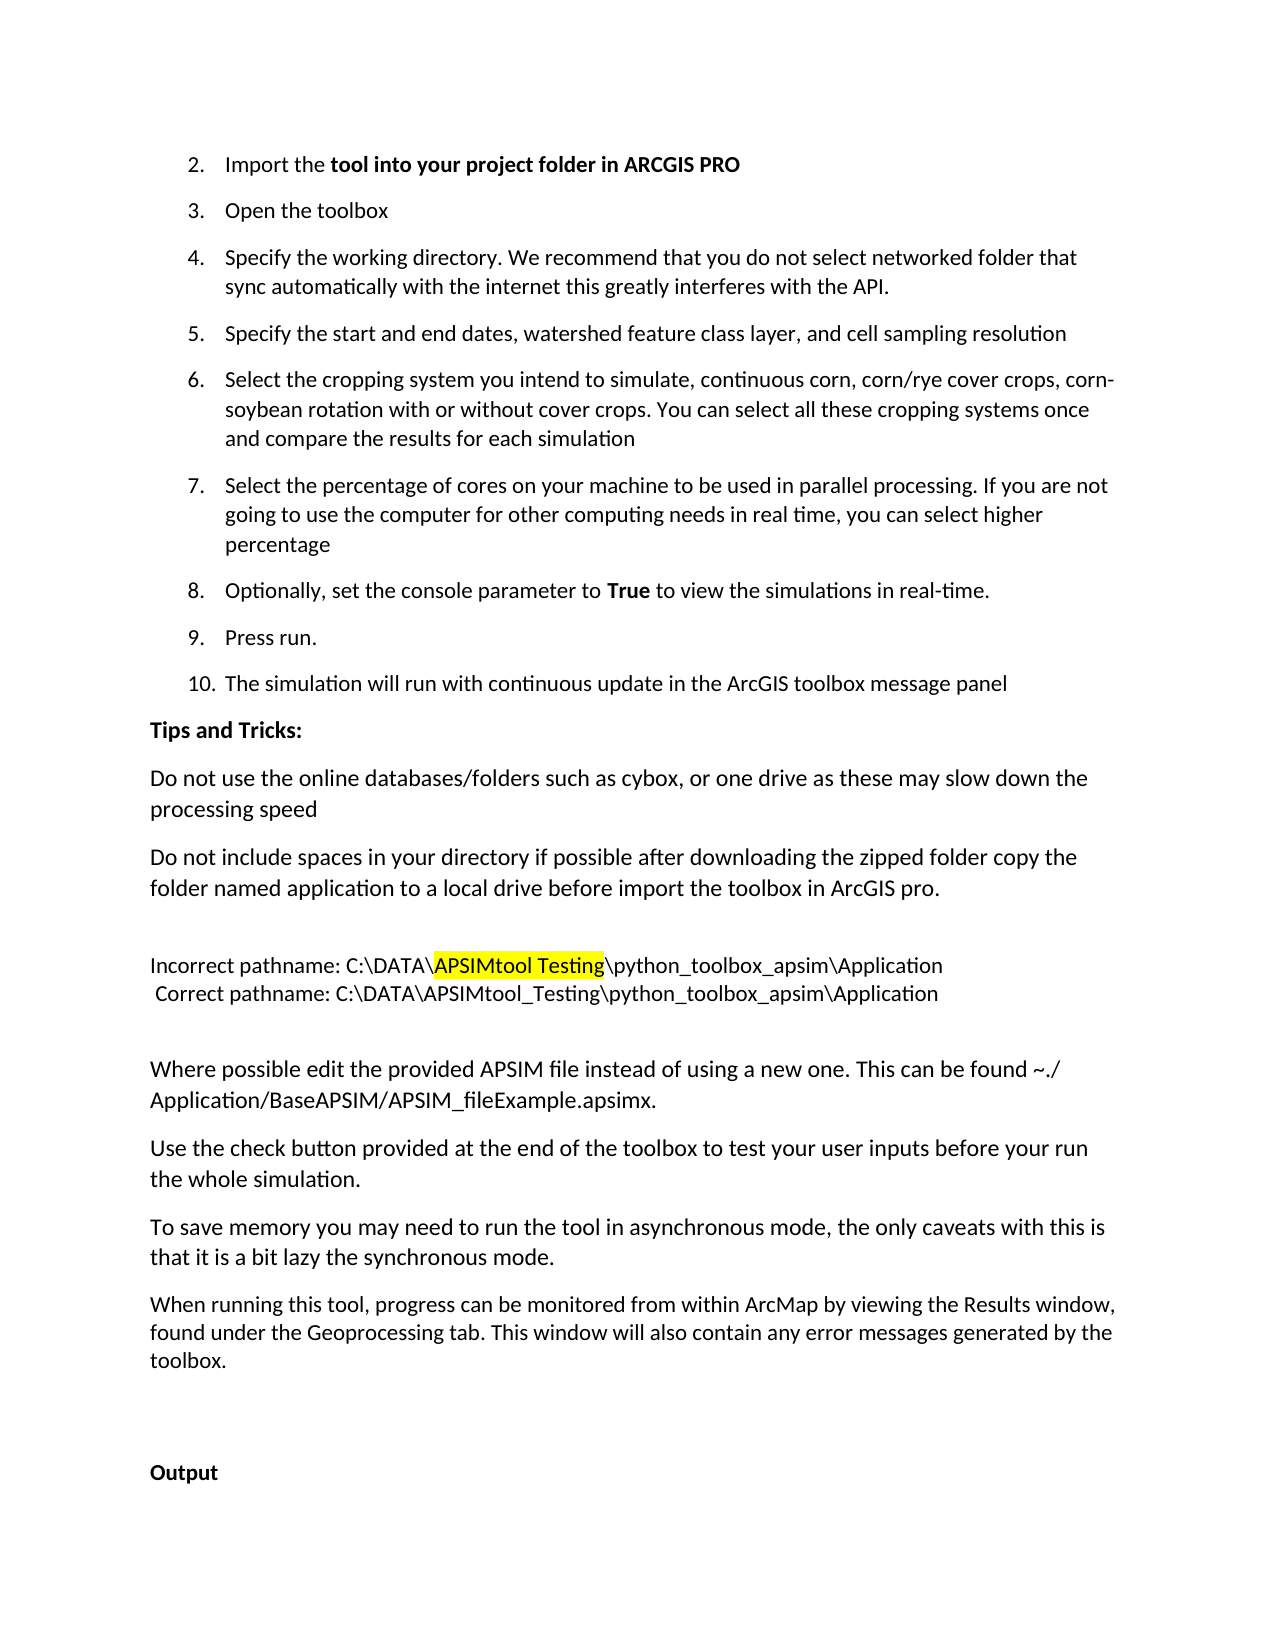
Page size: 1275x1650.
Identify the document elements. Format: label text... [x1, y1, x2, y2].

text Tips and Tricks: [150, 716, 1125, 745]
text Output [150, 1458, 1125, 1486]
text Use the check button provided at the end of the toolbox to test your user inputs before your run the whole simulation. [150, 1133, 1125, 1193]
text To save memory you may need to run the tool in asynchronous mode, the only caveats with this is that it is a bit lazy the synchronous mode. [150, 1212, 1125, 1272]
text Incorrect pathname: C:\DATA\APSIMtool Testing\python_toolbox_apsim\Application [150, 951, 1125, 979]
list Select the percentage of cores on your machine to be used in parallel processing. If you are not going to use the computer for other computing needs in real time, you can select higher percentage [187, 471, 1125, 558]
list The simulation will run with continuous update in the ArcGIS toolbox message panel [187, 669, 1125, 697]
list Specify the start and end dates, watershed feature class layer, and cell sampling resolution [187, 319, 1125, 347]
text Do not include spaces in your directory if possible after downloading the zipped folder copy the folder named application to a local drive before import the toolbox in ArcGIS pro. [150, 842, 1125, 902]
list Press run. [187, 623, 1125, 651]
text Where possible edit the provided APSIM file instead of using a new one. This can be found ~./ Application/BaseAPSIM/APSIM_fileExample.apsimx. [150, 1054, 1125, 1115]
list Open the toolbox [187, 196, 1125, 224]
text Correct pathname: C:\DATA\APSIMtool_Testing\python_toolbox_apsim\Application [150, 979, 1125, 1007]
list Import the tool into your project folder in ARCGIS PRO [187, 150, 1125, 178]
list Optionally, set the console parameter to True to view the simulations in real-time. [187, 577, 1125, 604]
list Select the cropping system you intend to simulate, continuous corn, corn/rye cover crops, corn-soybean rotation with or without cover crops. You can select all these cropping systems once and compare the results for each simulation [187, 365, 1125, 452]
text Do not use the online databases/folders such as cybox, or one drive as these may slow down the processing speed [150, 763, 1125, 823]
text When running this tool, progress can be monitored from within ArcMap by viewing the Results window, found under the Geoprocessing tab. This window will also contain any error messages generated by the toolbox. [150, 1290, 1125, 1374]
list Specify the working directory. We recommend that you do not select networked folder that sync automatically with the internet this greatly interferes with the API. [187, 243, 1125, 300]
